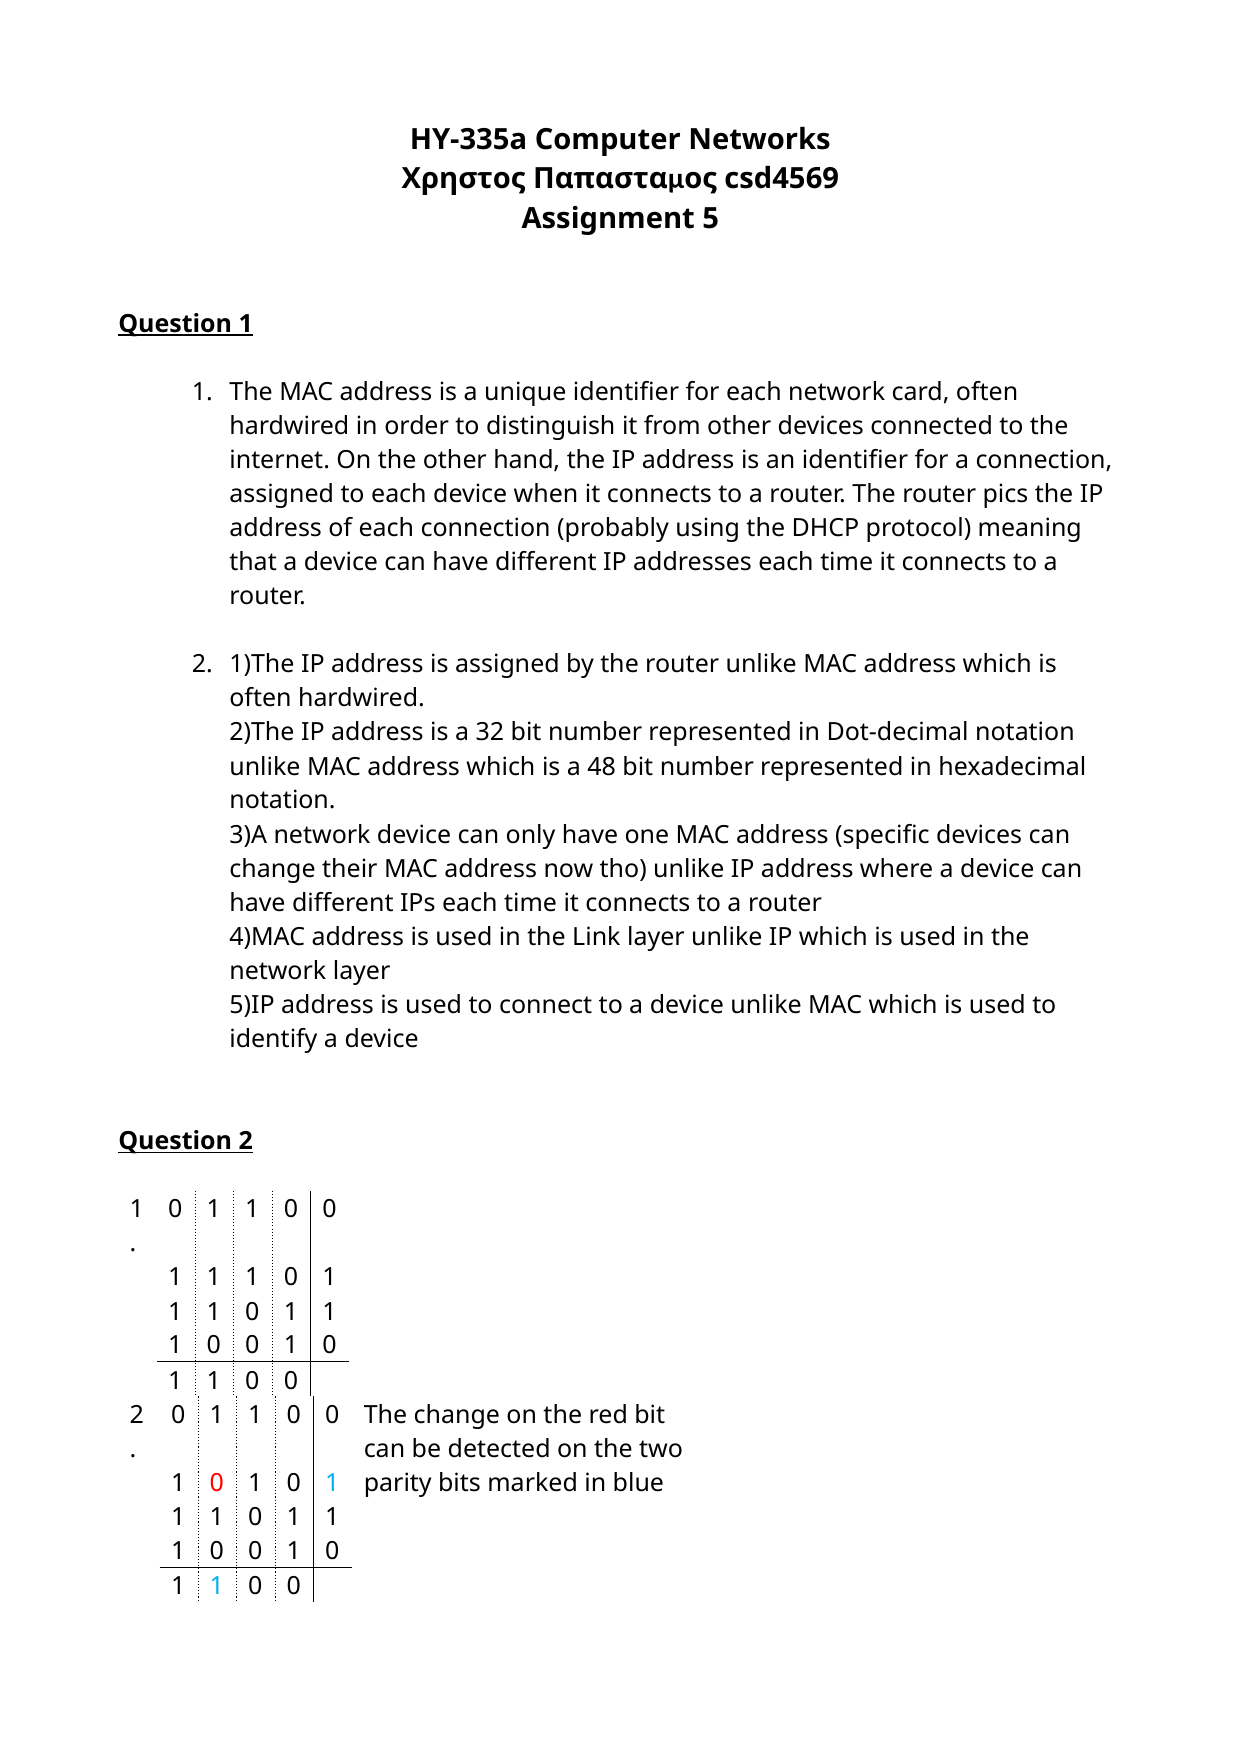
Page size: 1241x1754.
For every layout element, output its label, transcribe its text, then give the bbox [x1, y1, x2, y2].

table_cell [311, 1362, 349, 1396]
table_cell 1 [195, 1259, 234, 1293]
table_header 1 [195, 1191, 234, 1259]
table_cell 1 [160, 1533, 198, 1567]
table_cell [118, 1327, 157, 1361]
table_cell 0 [195, 1327, 234, 1361]
table_header The change on the red bit can be detected on the two parity bits marked in blue [352, 1396, 699, 1602]
table_cell 0 [234, 1293, 272, 1327]
table_cell 0 [237, 1499, 275, 1533]
text Question 2 [118, 1123, 1122, 1157]
table_cell 1 [195, 1293, 234, 1327]
table_cell 1 [160, 1499, 198, 1533]
table_cell 1 [272, 1327, 310, 1361]
table_header 0 [160, 1396, 198, 1464]
table_cell 0 [311, 1327, 349, 1361]
table_cell 1 [157, 1293, 195, 1327]
table_cell 0 [237, 1533, 275, 1567]
table_cell 0 [275, 1465, 313, 1498]
table_cell 1 [198, 1568, 237, 1602]
table_cell 1 [160, 1568, 198, 1602]
text HY-335a Computer Networks Χρηστος Παπασταμος csd4569 Assignment 5 [118, 118, 1122, 237]
table_cell [118, 1259, 157, 1293]
table_cell 1 [157, 1362, 195, 1396]
table_cell [118, 1567, 159, 1602]
table_cell 1 [237, 1465, 275, 1498]
table_cell 1 [157, 1259, 195, 1293]
table_cell [118, 1465, 159, 1498]
table_cell 0 [234, 1327, 272, 1361]
table_header 1 [198, 1396, 237, 1464]
table_header 0 [272, 1191, 310, 1259]
table_cell 1 [234, 1259, 272, 1293]
table_cell 0 [198, 1465, 237, 1498]
table_cell [118, 1533, 159, 1567]
table_header 1 [237, 1396, 275, 1464]
table_header 0 [314, 1396, 352, 1464]
table_header 0 [311, 1191, 349, 1259]
table_cell [118, 1361, 157, 1396]
table_cell 0 [237, 1568, 275, 1602]
list The MAC address is a unique identifier for each network card, often hardwired in order to distinguish it from other devices connected to the internet. On the other hand, the IP address is an identifier for a connection, assigned to each device when it connects to a router. The router pics the IP address of each connection (probably using the DHCP protocol) meaning that a device can have different IP addresses each time it connects to a router. [192, 373, 1122, 646]
table_cell 1 [157, 1327, 195, 1361]
table_cell 0 [198, 1533, 237, 1567]
table_header 2. [118, 1396, 159, 1464]
table_cell 0 [234, 1362, 272, 1396]
table_cell 1 [272, 1293, 310, 1327]
table_cell 1 [160, 1465, 198, 1498]
table_cell [118, 1499, 159, 1533]
table_cell [118, 1293, 157, 1327]
table_cell 1 [311, 1293, 349, 1327]
table_header 0 [275, 1396, 313, 1464]
list 1)The IP address is assigned by the router unlike MAC address which is often hardwired. 2)The IP address is a 32 bit number represented in Dot-decimal notation unlike MAC address which is a 48 bit number represented in hexadecimal notation. 3)A network device can only have one MAC address (specific devices can change their MAC address now tho) unlike IP address where a device can have different IPs each time it connects to a router 4)MAC address is used in the Link layer unlike IP which is used in the network layer 5)IP address is used to connect to a device unlike MAC which is used to identify a device [192, 646, 1122, 1055]
text Question 1 [118, 305, 1122, 339]
table_header 1 [234, 1191, 272, 1259]
table_header 1. [118, 1191, 157, 1259]
table_cell 1 [198, 1499, 237, 1533]
table_header 0 [157, 1191, 195, 1259]
table_cell 0 [272, 1259, 310, 1293]
table_cell 1 [195, 1362, 234, 1396]
table_cell [314, 1568, 352, 1602]
table_cell 1 [311, 1259, 349, 1293]
table_cell 1 [314, 1499, 352, 1533]
table_cell 0 [314, 1533, 352, 1567]
table_cell 1 [314, 1465, 352, 1498]
table_cell 0 [272, 1362, 310, 1396]
table_cell 0 [275, 1568, 313, 1602]
table_cell 1 [275, 1499, 313, 1533]
table_cell 1 [275, 1533, 313, 1567]
